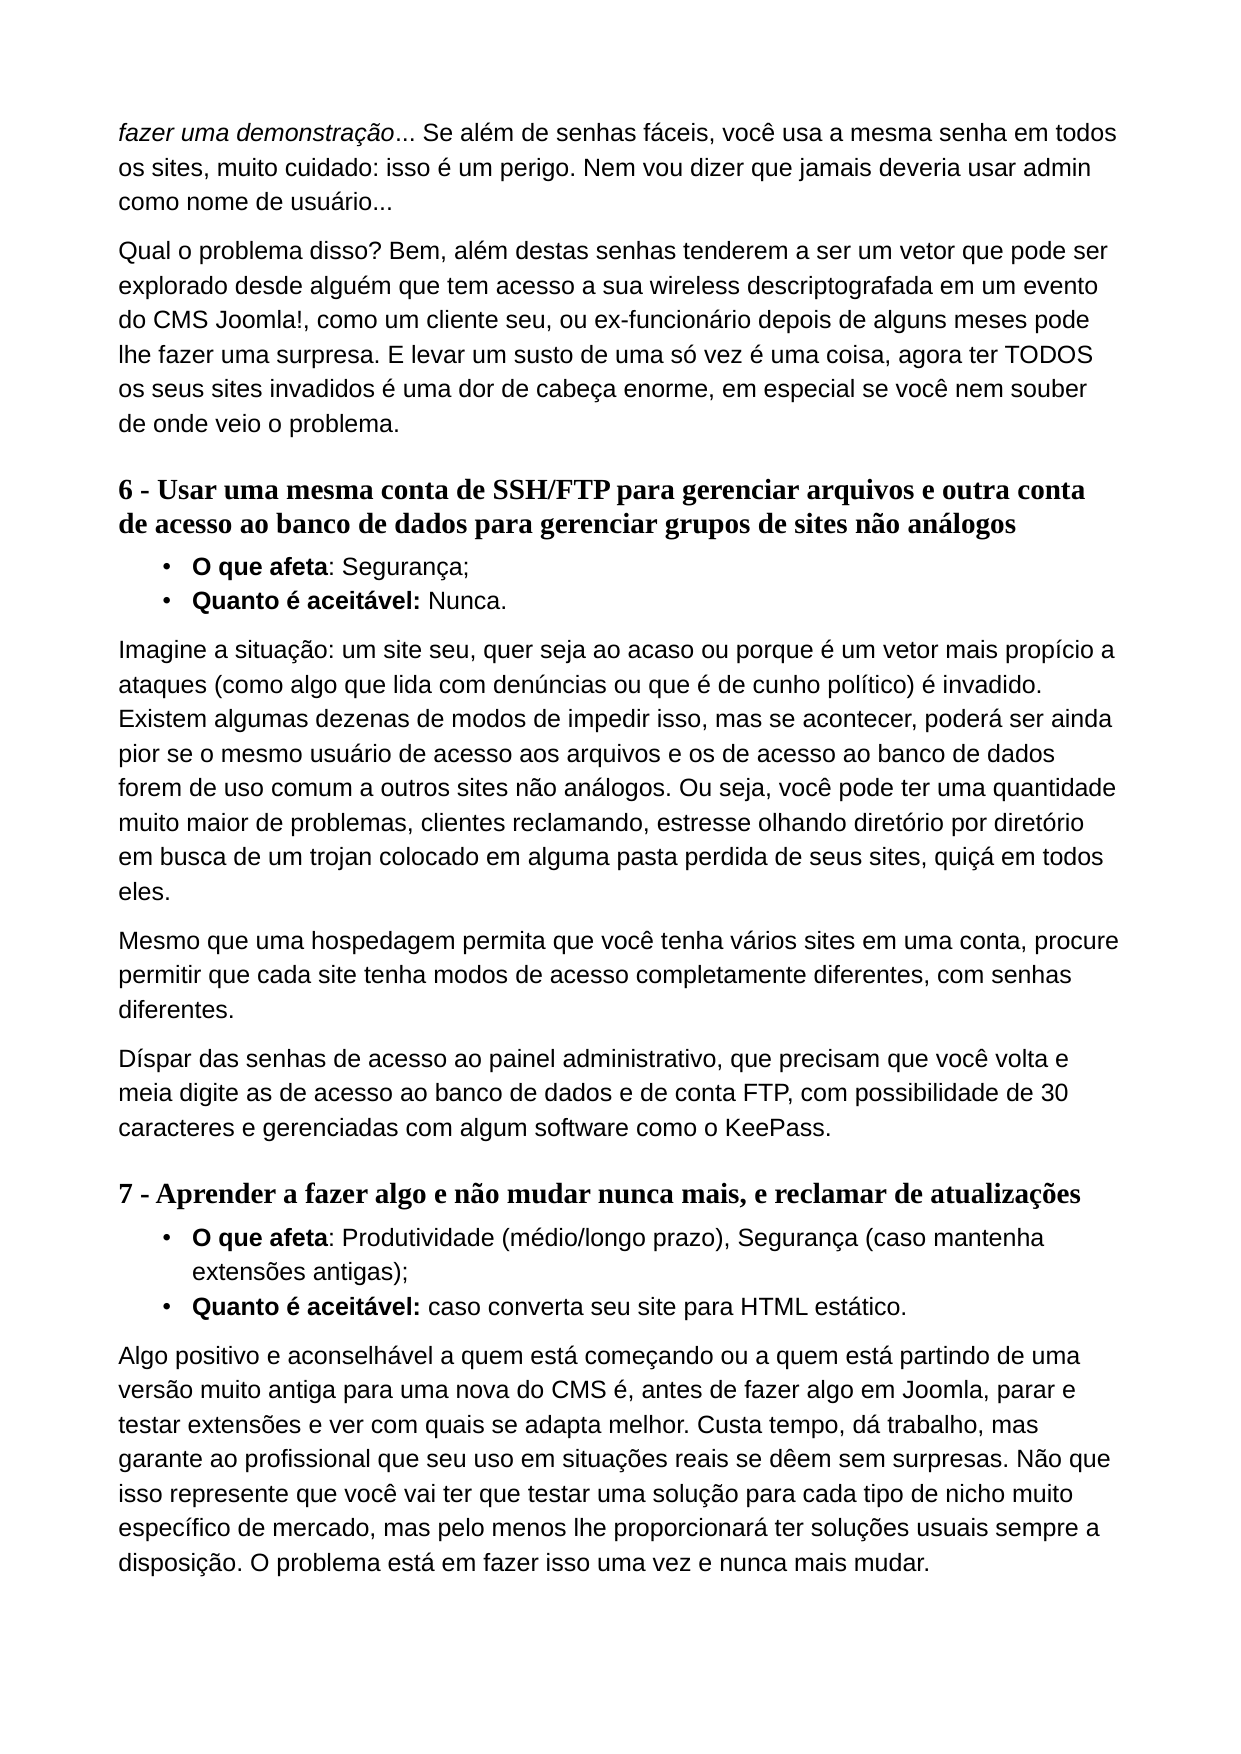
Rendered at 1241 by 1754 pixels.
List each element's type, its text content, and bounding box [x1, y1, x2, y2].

list O que afeta: Segurança; [162, 552, 1122, 581]
subtitle 6 - Usar uma mesma conta de SSH/FTP para gerenciar arquivos e outra conta de acesso ao banco de dados para gerenciar grupos de sites não análogos [118, 472, 1122, 539]
text Díspar das senhas de acesso ao painel administrativo, que precisam que você volta e meia digite as de acesso ao banco de dados e de conta FTP, com possibilidade de 30 caracteres e gerenciadas com algum software como o KeePass. [118, 1044, 1122, 1142]
text Qual o problema disso? Bem, além destas senhas tenderem a ser um vetor que pode ser explorado desde alguém que tem acesso a sua wireless descriptografada em um evento do CMS Joomla!, como um cliente seu, ou ex-funcionário depois de alguns meses pode lhe fazer uma surpresa. E levar um susto de uma só vez é uma coisa, agora ter TODOS os seus sites invadidos é uma dor de cabeça enorme, em especial se você nem souber de onde veio o problema. [118, 236, 1122, 437]
text Algo positivo e aconselhável a quem está começando ou a quem está partindo de uma versão muito antiga para uma nova do CMS é, antes de fazer algo em Joomla, parar e testar extensões e ver com quais se adapta melhor. Custa tempo, dá trabalho, mas garante ao profissional que seu uso em situações reais se dêem sem surpresas. Não que isso represente que você vai ter que testar uma solução para cada tipo de nicho muito específico de mercado, mas pelo menos lhe proporcionará ter soluções usuais sempre a disposição. O problema está em fazer isso uma vez e nunca mais mudar. [118, 1341, 1122, 1576]
subtitle 7 - Aprender a fazer algo e não mudar nunca mais, e reclamar de atualizações [118, 1177, 1122, 1210]
list O que afeta: Produtividade (médio/longo prazo), Segurança (caso mantenha extensões antigas); [162, 1223, 1122, 1286]
text fazer uma demonstração... Se além de senhas fáceis, você usa a mesma senha em todos os sites, muito cuidado: isso é um perigo. Nem vou dizer que jamais deveria usar admin como nome de usuário... [118, 118, 1122, 216]
text Mesmo que uma hospedagem permita que você tenha vários sites em uma conta, procure permitir que cada site tenha modos de acesso completamente diferentes, com senhas diferentes. [118, 926, 1122, 1024]
list Quanto é aceitável: caso converta seu site para HTML estático. [162, 1292, 1122, 1321]
list Quanto é aceitável: Nunca. [162, 586, 1122, 615]
text Imagine a situação: um site seu, quer seja ao acaso ou porque é um vetor mais propício a ataques (como algo que lida com denúncias ou que é de cunho político) é invadido. Existem algumas dezenas de modos de impedir isso, mas se acontecer, poderá ser ainda pior se o mesmo usuário de acesso aos arquivos e os de acesso ao banco de dados forem de uso comum a outros sites não análogos. Ou seja, você pode ter uma quantidade muito maior de problemas, clientes reclamando, estresse olhando diretório por diretório em busca de um trojan colocado em alguma pasta perdida de seus sites, quiçá em todos eles. [118, 636, 1122, 906]
